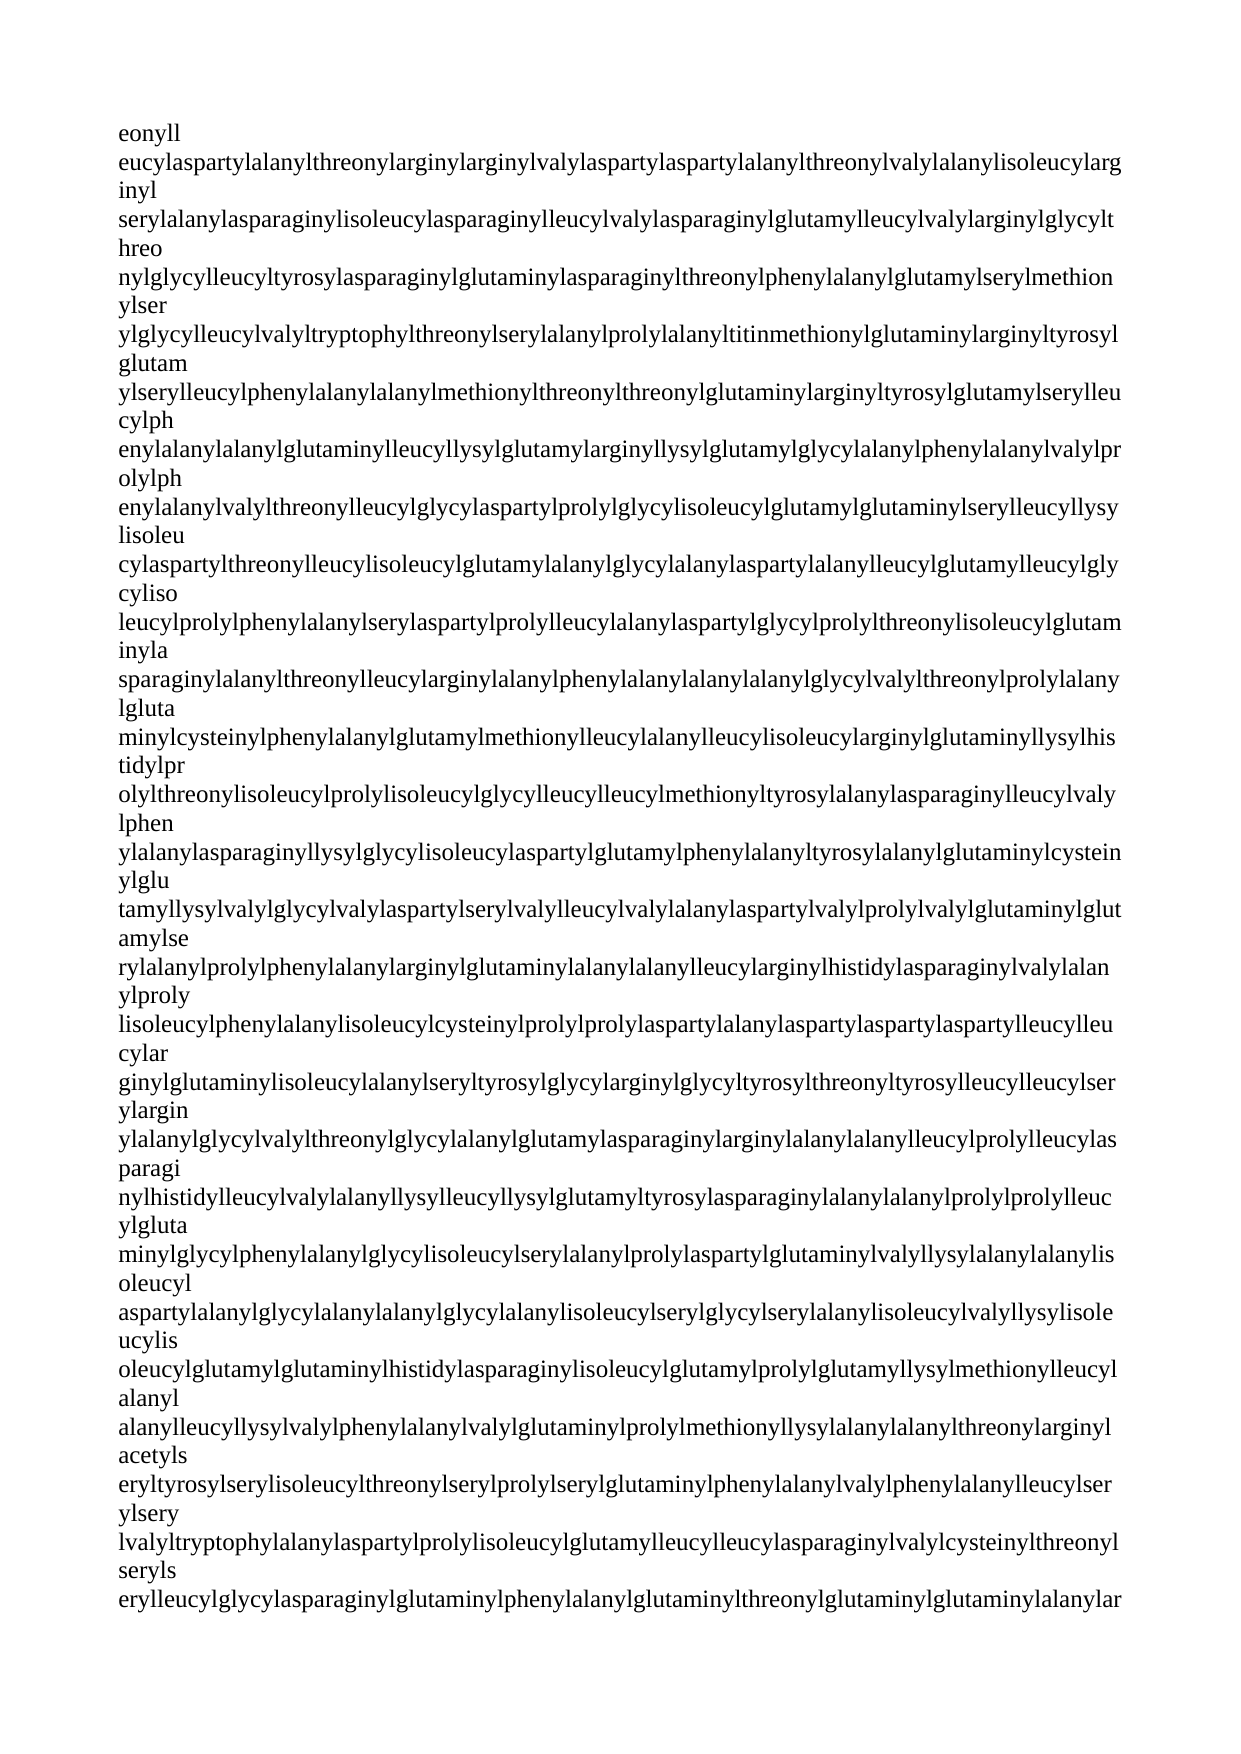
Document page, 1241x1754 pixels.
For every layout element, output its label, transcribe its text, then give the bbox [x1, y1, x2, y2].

text eonyll eucylaspartylalanylthreonylarginylarginylvalylaspartylaspartylalanylthreonylvalylalanylisoleucylarginyl serylalanylasparaginylisoleucylasparaginylleucylvalylasparaginylglutamylleucylvalylarginylglycylthreo nylglycylleucyltyrosylasparaginylglutaminylasparaginylthreonylphenylalanylglutamylserylmethionylser ylglycylleucylvalyltryptophylthreonylserylalanylprolylalanyltitinmethionylglutaminylarginyltyrosylglutam ylserylleucylphenylalanylalanylmethionylthreonylthreonylglutaminylarginyltyrosylglutamylserylleucylph enylalanylalanylglutaminylleucyllysylglutamylarginyllysylglutamylglycylalanylphenylalanylvalylprolylph enylalanylvalylthreonylleucylglycylaspartylprolylglycylisoleucylglutamylglutaminylserylleucyllysylisoleu cylaspartylthreonylleucylisoleucylglutamylalanylglycylalanylaspartylalanylleucylglutamylleucylglycyliso leucylprolylphenylalanylserylaspartylprolylleucylalanylaspartylglycylprolylthreonylisoleucylglutaminyla sparaginylalanylthreonylleucylarginylalanylphenylalanylalanylalanylglycylvalylthreonylprolylalanylgluta minylcysteinylphenylalanylglutamylmethionylleucylalanylleucylisoleucylarginylglutaminyllysylhistidylpr olylthreonylisoleucylprolylisoleucylglycylleucylleucylmethionyltyrosylalanylasparaginylleucylvalylphen ylalanylasparaginyllysylglycylisoleucylaspartylglutamylphenylalanyltyrosylalanylglutaminylcysteinylglu tamyllysylvalylglycylvalylaspartylserylvalylleucylvalylalanylaspartylvalylprolylvalylglutaminylglutamylse rylalanylprolylphenylalanylarginylglutaminylalanylalanylleucylarginylhistidylasparaginylvalylalanylproly lisoleucylphenylalanylisoleucylcysteinylprolylprolylaspartylalanylaspartylaspartylaspartylleucylleucylar ginylglutaminylisoleucylalanylseryltyrosylglycylarginylglycyltyrosylthreonyltyrosylleucylleucylserylargin ylalanylglycylvalylthreonylglycylalanylglutamylasparaginylarginylalanylalanylleucylprolylleucylasparagi nylhistidylleucylvalylalanyllysylleucyllysylglutamyltyrosylasparaginylalanylalanylprolylprolylleucylgluta minylglycylphenylalanylglycylisoleucylserylalanylprolylaspartylglutaminylvalyllysylalanylalanylisoleucyl aspartylalanylglycylalanylalanylglycylalanylisoleucylserylglycylserylalanylisoleucylvalyllysylisoleucylis oleucylglutamylglutaminylhistidylasparaginylisoleucylglutamylprolylglutamyllysylmethionylleucylalanyl alanylleucyllysylvalylphenylalanylvalylglutaminylprolylmethionyllysylalanylalanylthreonylarginylacetyls eryltyrosylserylisoleucylthreonylserylprolylserylglutaminylphenylalanylvalylphenylalanylleucylserylsery lvalyltryptophylalanylaspartylprolylisoleucylglutamylleucylleucylasparaginylvalylcysteinylthreonylseryls erylleucylglycylasparaginylglutaminylphenylalanylglutaminylthreonylglutaminylglutaminylalanylar [118, 118, 1122, 1613]
